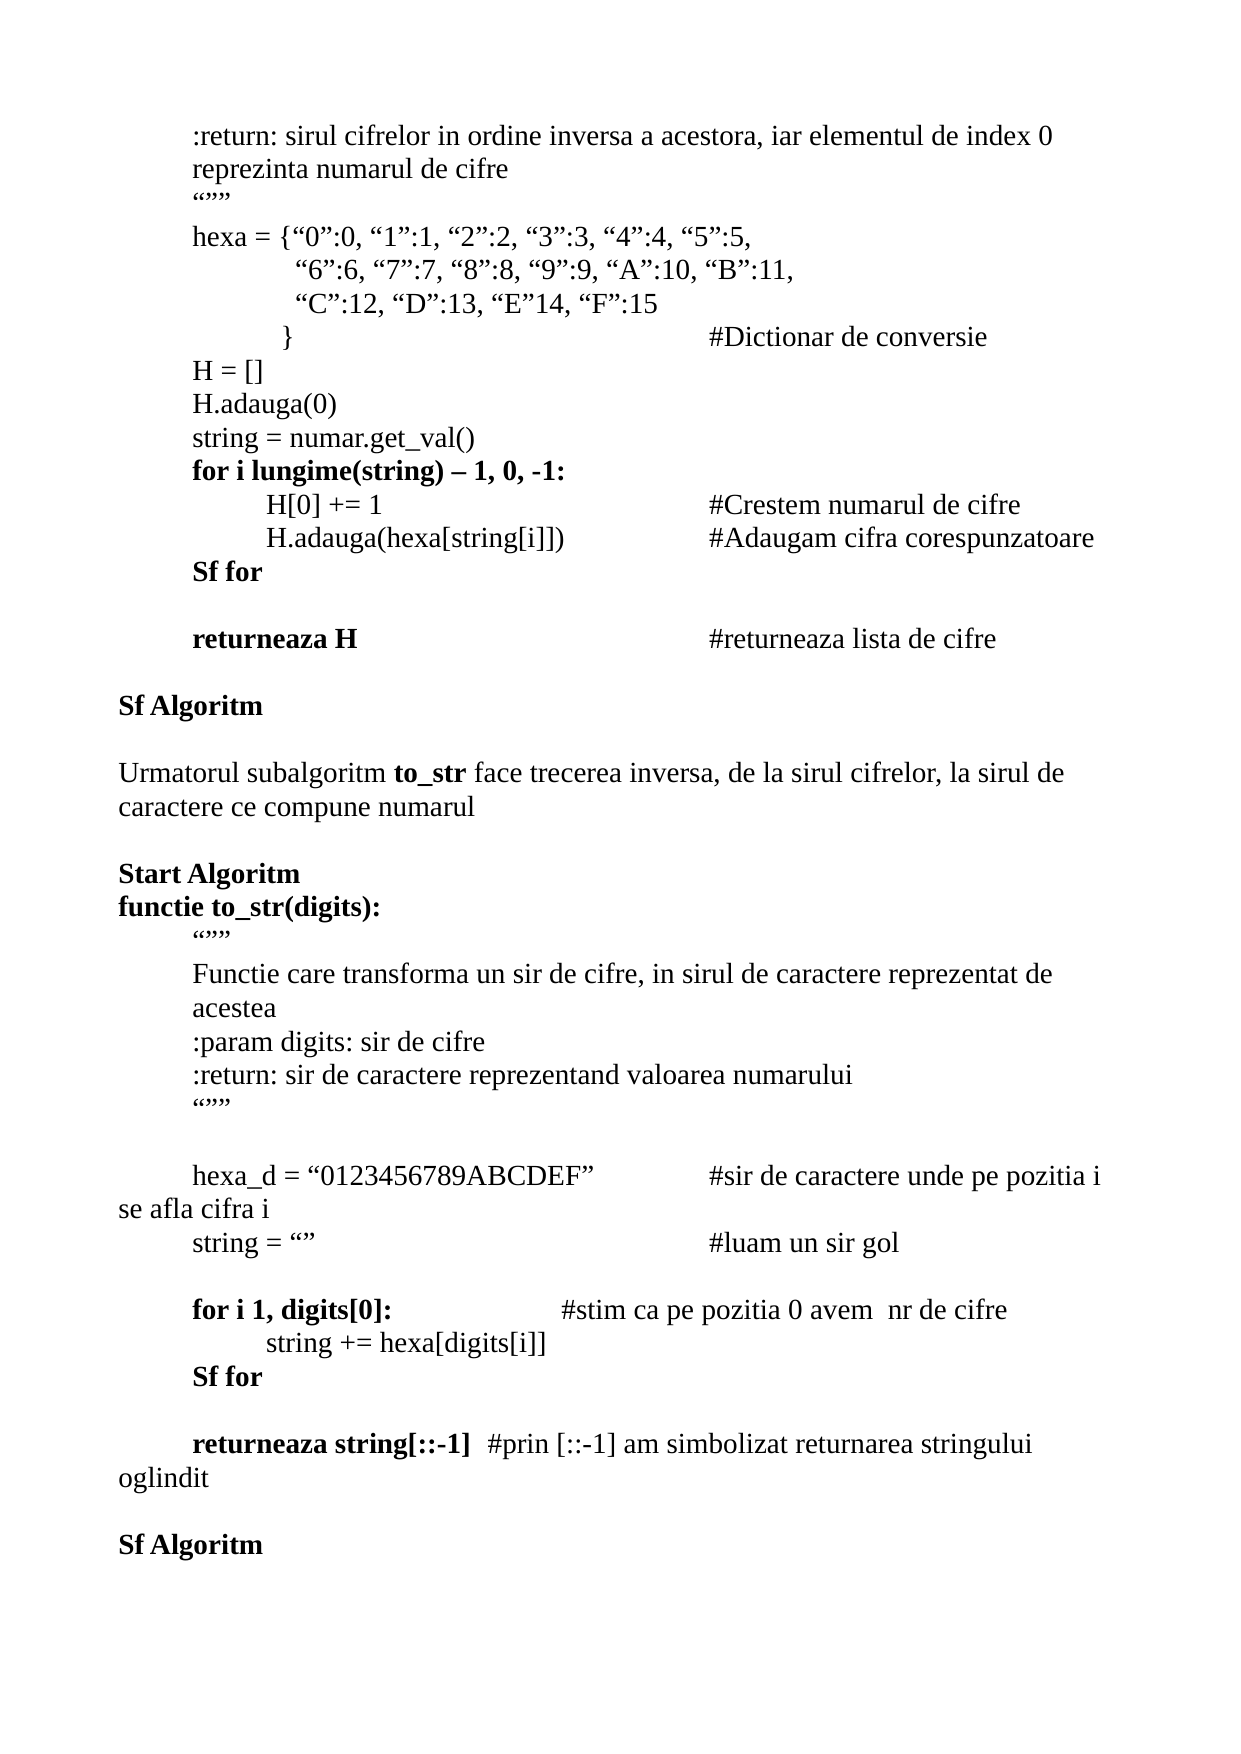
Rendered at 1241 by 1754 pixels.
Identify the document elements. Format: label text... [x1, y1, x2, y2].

text returneaza H #returneaza lista de cifre [118, 621, 1122, 655]
text Urmatorul subalgoritm to_str face trecerea inversa, de la sirul cifrelor, la sirul de caractere ce compune numarul [118, 755, 1122, 822]
text :param digits: sir de cifre [118, 1024, 1122, 1057]
text string = “” #luam un sir gol [118, 1225, 1122, 1258]
text Sf Algoritm [118, 1527, 1122, 1560]
text “”” [118, 923, 1122, 957]
text “6”:6, “7”:7, “8”:8, “9”:9, “A”:10, “B”:11, [118, 252, 1122, 286]
text hexa_d = “0123456789ABCDEF” #sir de caractere unde pe pozitia i se afla cifra i [118, 1158, 1122, 1225]
text for i lungime(string) – 1, 0, -1: [118, 453, 1122, 487]
text functie to_str(digits): [118, 889, 1122, 923]
text “C”:12, “D”:13, “E”14, “F”:15 [118, 286, 1122, 319]
text for i 1, digits[0]: #stim ca pe pozitia 0 avem nr de cifre [118, 1292, 1122, 1326]
text Sf for [118, 554, 1122, 588]
text returneaza string[::-1] #prin [::-1] am simbolizat returnarea stringului oglindit [118, 1426, 1122, 1493]
text “”” [118, 1091, 1122, 1124]
text Start Algoritm [118, 856, 1122, 889]
text H.adauga(0) [118, 386, 1122, 420]
text } #Dictionar de conversie [118, 319, 1122, 353]
text hexa = {“0”:0, “1”:1, “2”:2, “3”:3, “4”:4, “5”:5, [118, 219, 1122, 252]
text Functie care transforma un sir de cifre, in sirul de caractere reprezentat de acestea [118, 957, 1122, 1024]
text Sf for [118, 1359, 1122, 1393]
text “”” [118, 185, 1122, 219]
text Sf Algoritm [118, 688, 1122, 722]
text H.adauga(hexa[string[i]]) #Adaugam cifra corespunzatoare [118, 521, 1122, 554]
text H = [] [118, 353, 1122, 386]
text string += hexa[digits[i]] [118, 1326, 1122, 1359]
text H[0] += 1 #Crestem numarul de cifre [118, 487, 1122, 521]
text :return: sirul cifrelor in ordine inversa a acestora, iar elementul de index 0 reprezinta numarul de cifre [118, 118, 1122, 185]
text :return: sir de caractere reprezentand valoarea numarului [118, 1057, 1122, 1091]
text string = numar.get_val() [118, 420, 1122, 453]
